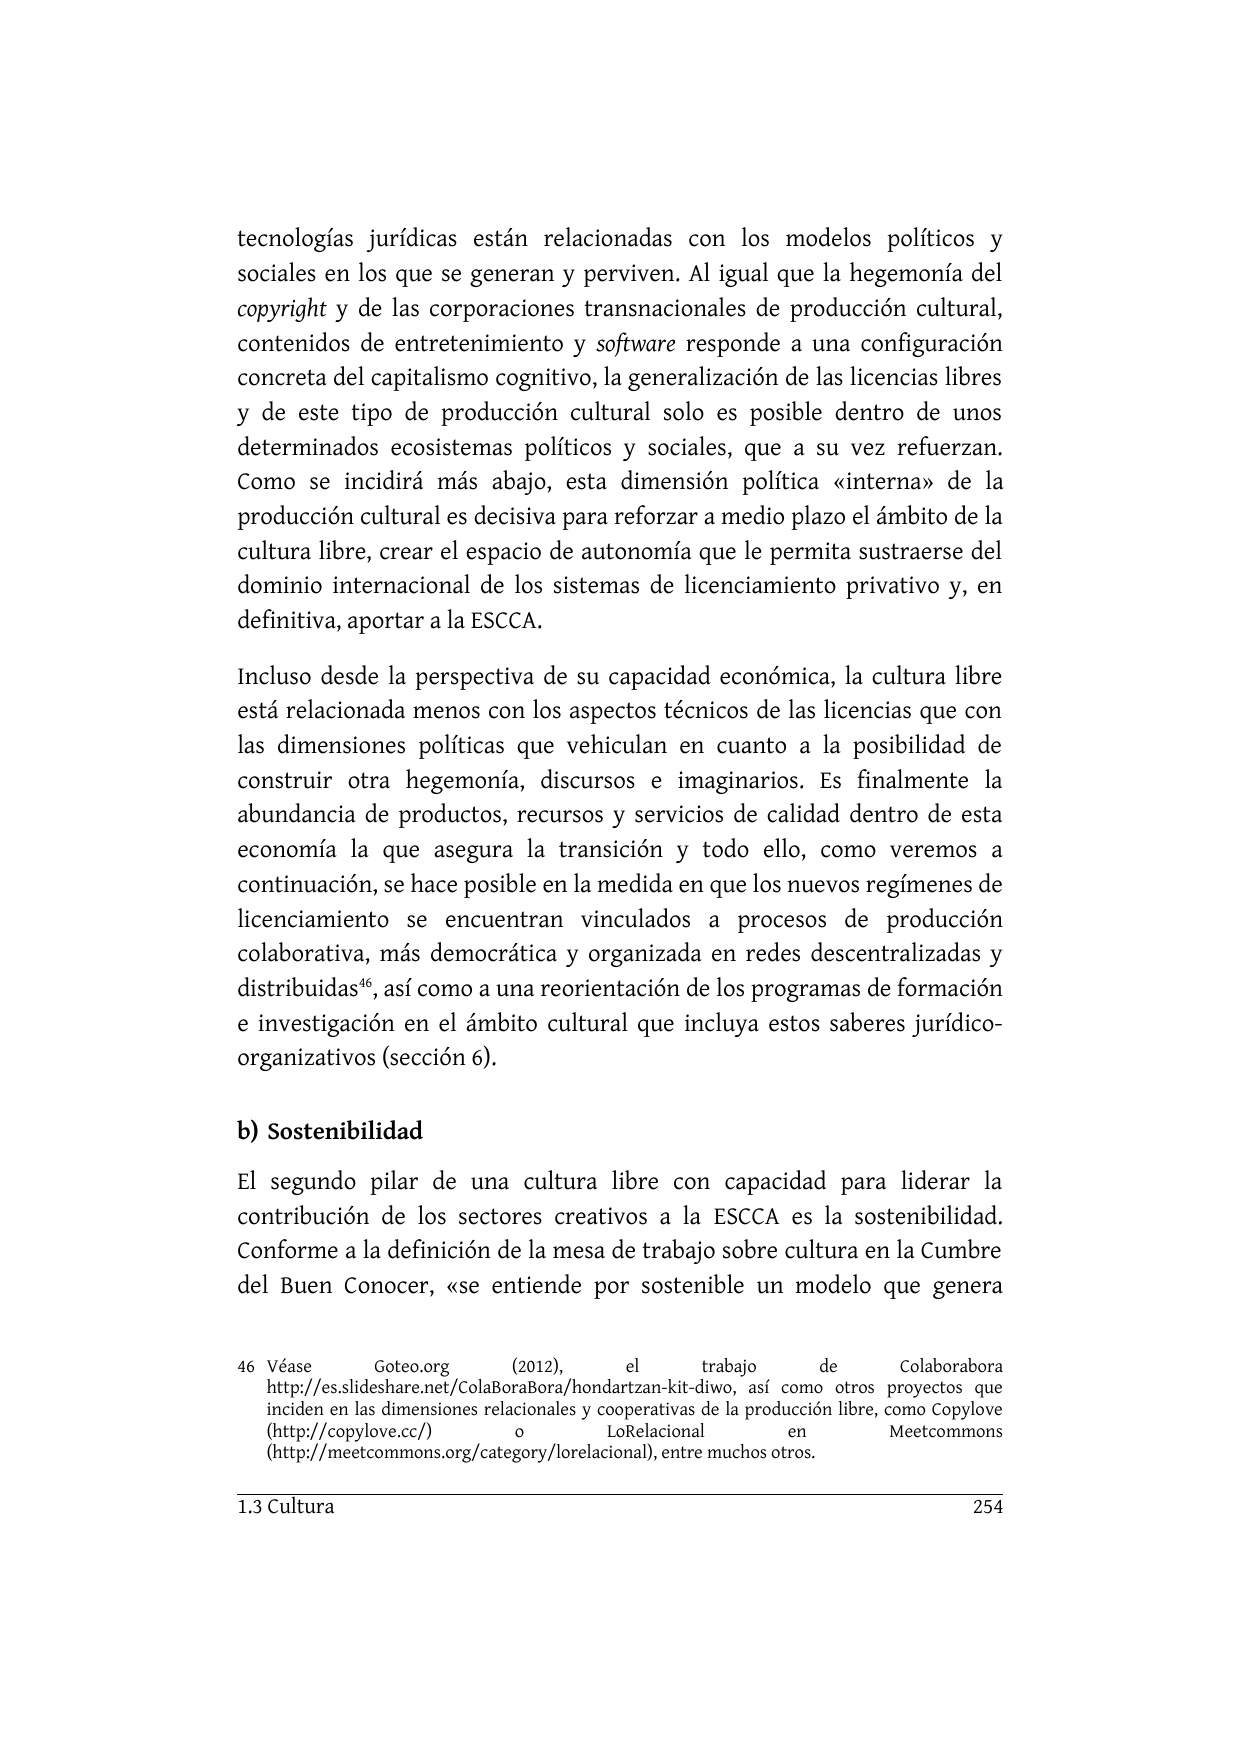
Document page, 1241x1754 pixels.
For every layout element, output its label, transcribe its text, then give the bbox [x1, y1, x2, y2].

text Véase Goteo.org (2012), el trabajo de Colaborabora http://es.slideshare.net/ColaBoraBora/hondartzan-kit-diwo, así como otros proyectos que inciden en las dimensiones relacionales y cooperativas de la producción libre, como Copylove (http://copylove.cc/) o LoRelacional en Meetcommons (http://meetcommons.org/category/lorelacional), entre muchos otros. [237, 1356, 1003, 1464]
text tecnologías jurídicas están relacionadas con los modelos políticos y sociales en los que se generan y perviven. Al igual que la hegemonía del copyright y de las corporaciones transnacionales de producción cultural, contenidos de entretenimiento y software responde a una configuración concreta del capitalismo cognitivo, la generalización de las licencias libres y de este tipo de producción cultural solo es posible dentro de unos determinados ecosistemas políticos y sociales, que a su vez refuerzan. Como se incidirá más abajo, esta dimensión política «interna» de la producción cultural es decisiva para reforzar a medio plazo el ámbito de la cultura libre, crear el espacio de autonomía que le permita sustraerse del dominio internacional de los sistemas de licenciamiento privativo y, en definitiva, aportar a la ESCCA. [237, 225, 1003, 636]
text Incluso desde la perspectiva de su capacidad económica, la cultura libre está relacionada menos con los aspectos técnicos de las licencias que con las dimensiones políticas que vehiculan en cuanto a la posibilidad de construir otra hegemonía, discursos e imaginarios. Es finalmente la abundancia de productos, recursos y servicios de calidad dentro de esta economía la que asegura la transición y todo ello, como veremos a continuación, se hace posible en la medida en que los nuevos regímenes de licenciamiento se encuentran vinculados a procesos de producción colaborativa, más democrática y organizada en redes descentralizadas y distribuidas, así como a una reorientación de los programas de formación e investigación en el ámbito cultural que incluya estos saberes jurídico-organizativos (sección 6). [237, 662, 1003, 1073]
text El segundo pilar de una cultura libre con capacidad para liderar la contribución de los sectores creativos a la ESCCA es la sostenibilidad. Conforme a la definición de la mesa de trabajo sobre cultura en la Cumbre del Buen Conocer, «se entiende por sostenible un modelo que genera [237, 1167, 1003, 1301]
subtitle Sostenibilidad [237, 1117, 1003, 1146]
